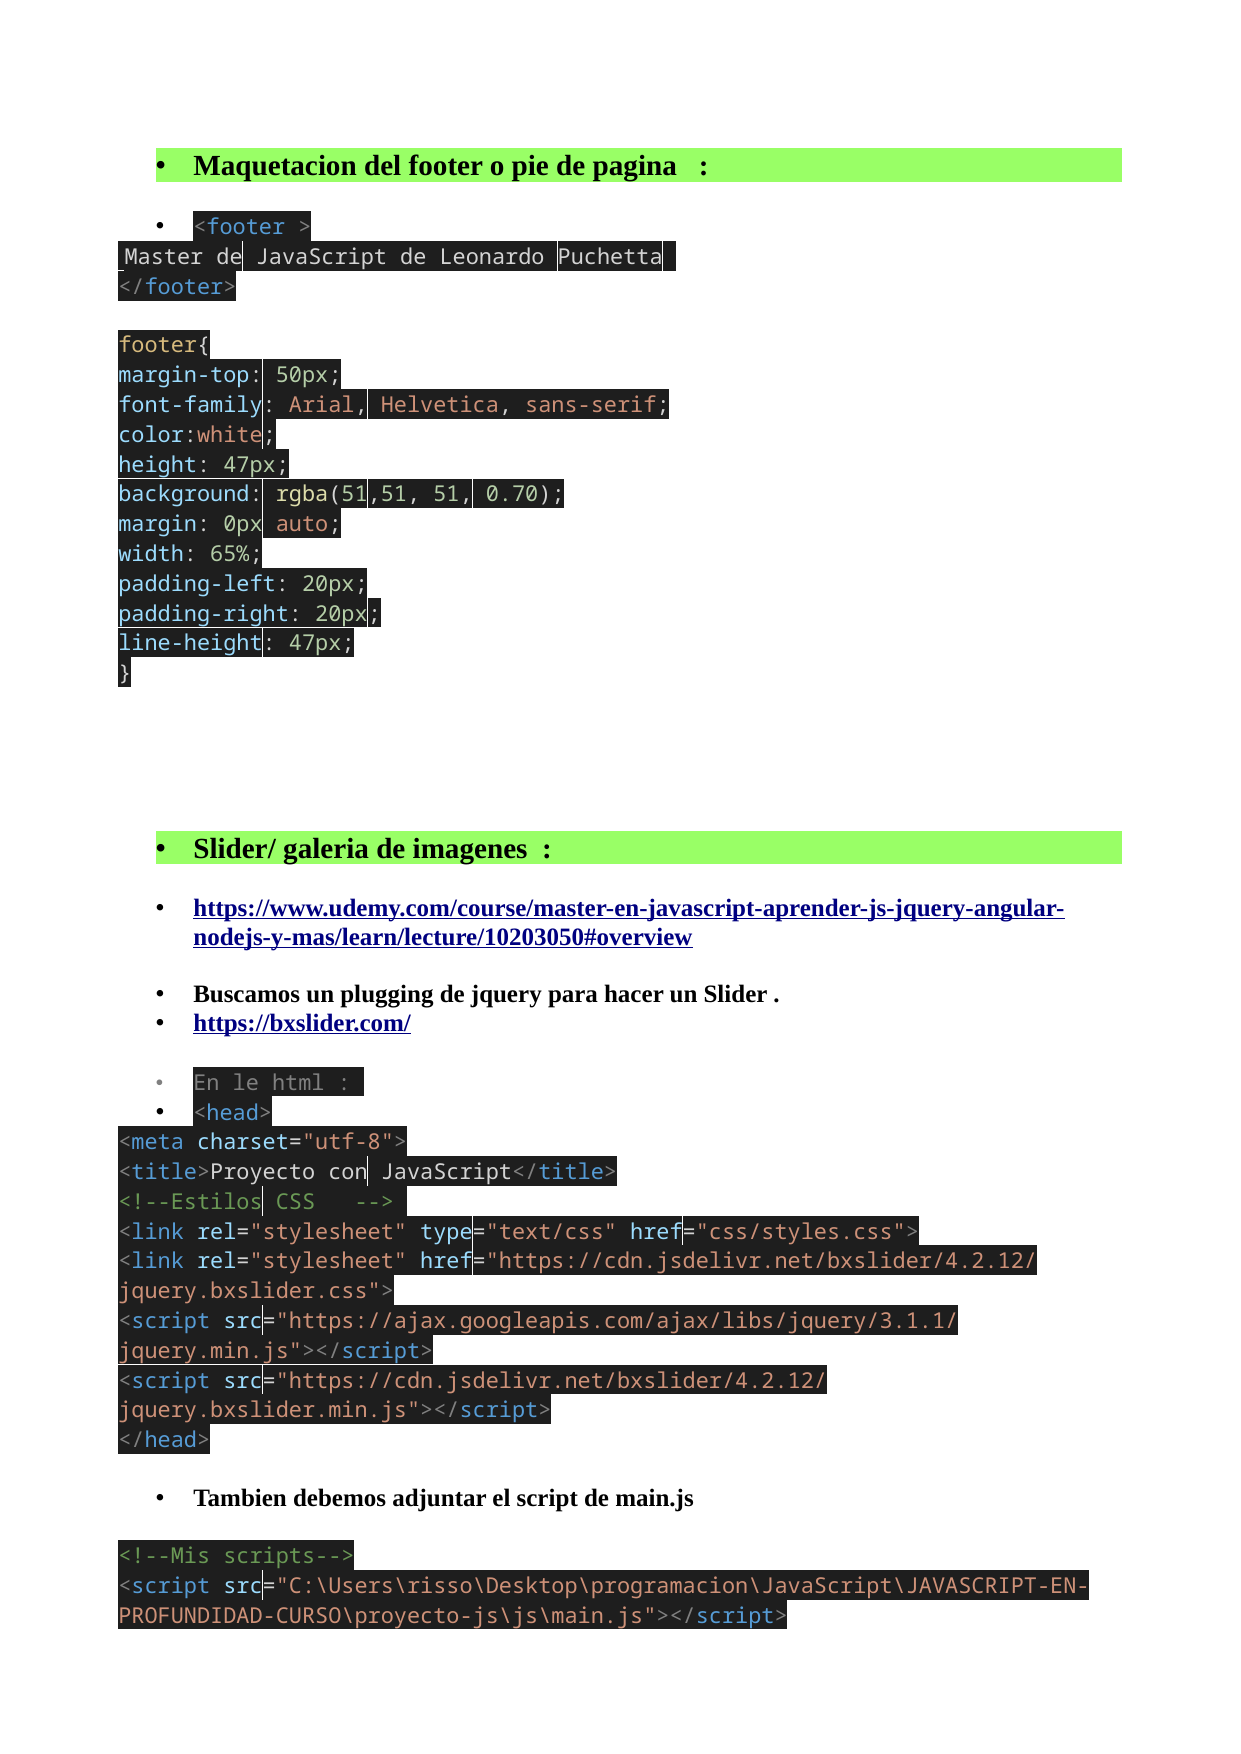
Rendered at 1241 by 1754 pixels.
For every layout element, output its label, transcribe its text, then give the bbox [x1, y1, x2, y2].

list Buscamos un plugging de jquery para hacer un Slider . [156, 979, 1122, 1008]
text } [118, 657, 1122, 687]
text <meta charset="utf-8"> [118, 1126, 1122, 1156]
text margin-top: 50px; [118, 359, 1122, 389]
text line-height: 47px; [118, 627, 1122, 657]
text <script src="https://cdn.jsdelivr.net/bxslider/4.2.12/jquery.bxslider.min.js"></script> [118, 1364, 1122, 1424]
text margin: 0px auto; [118, 508, 1122, 538]
text padding-right: 20px; [118, 598, 1122, 627]
text <script src="https://ajax.googleapis.com/ajax/libs/jquery/3.1.1/jquery.min.js"></script> [118, 1305, 1122, 1364]
text font-family: Arial, Helvetica, sans-serif; [118, 389, 1122, 419]
text padding-left: 20px; [118, 568, 1122, 598]
text <link rel="stylesheet" type="text/css" href="css/styles.css"> [118, 1216, 1122, 1245]
list <footer > [156, 211, 1122, 241]
text height: 47px; [118, 449, 1122, 478]
list Maquetacion del footer o pie de pagina : [156, 148, 1122, 182]
text color:white; [118, 419, 1122, 449]
list <head> [156, 1096, 1122, 1126]
text <!--Estilos CSS --> [118, 1186, 1122, 1216]
list https://bxslider.com/ [156, 1008, 1122, 1037]
text <!--Mis scripts--> [118, 1540, 1122, 1570]
text Master de JavaScript de Leonardo Puchetta [118, 241, 1122, 271]
list Tambien debemos adjuntar el script de main.js [156, 1483, 1122, 1511]
text <script src="C:\Users\risso\Desktop\programacion\JavaScript\JAVASCRIPT-EN-PROFUNDIDAD-CURSO\proyecto-js\js\main.js"></script> [118, 1570, 1122, 1629]
text </footer> [118, 271, 1122, 301]
text <title>Proyecto con JavaScript</title> [118, 1156, 1122, 1186]
text background: rgba(51,51, 51, 0.70); [118, 478, 1122, 508]
text width: 65%; [118, 538, 1122, 568]
list https://www.udemy.com/course/master-en-javascript-aprender-js-jquery-angular-nodejs-y-mas/learn/lecture/10203050#overview [156, 893, 1122, 951]
text </head> [118, 1424, 1122, 1454]
list Slider/ galeria de imagenes : [156, 831, 1122, 864]
list En le html : [156, 1067, 1122, 1096]
text <link rel="stylesheet" href="https://cdn.jsdelivr.net/bxslider/4.2.12/jquery.bxslider.css"> [118, 1245, 1122, 1305]
text footer{ [118, 329, 1122, 359]
